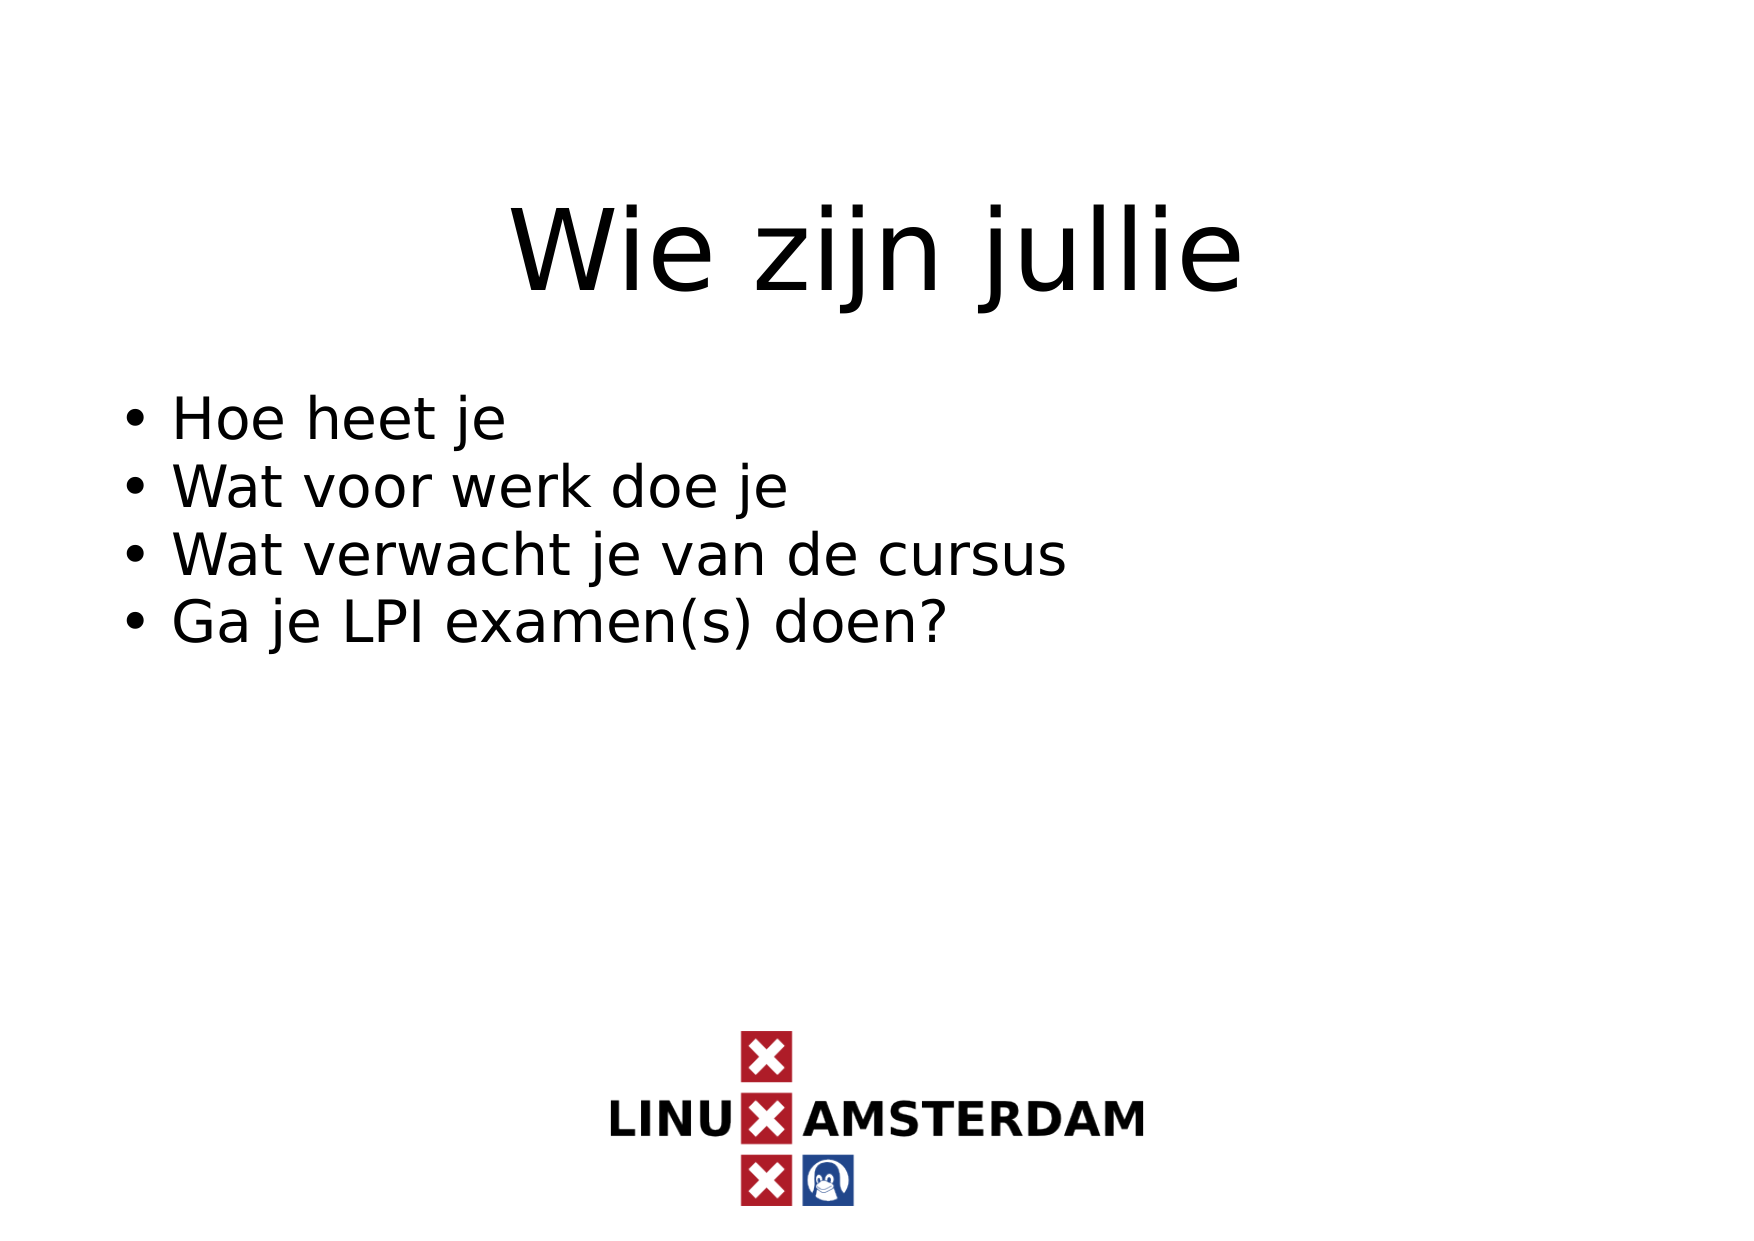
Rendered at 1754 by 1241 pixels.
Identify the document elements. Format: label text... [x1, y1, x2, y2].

text Wie zijn jullie [118, 186, 1636, 317]
text • Wat verwacht je van de cursus [118, 521, 1636, 589]
text • Wat voor werk doe je [118, 453, 1636, 521]
text • Ga je LPI examen(s) doen? [118, 589, 1636, 657]
text • Hoe heet je [118, 385, 1636, 453]
picture [610, 1031, 1144, 1206]
